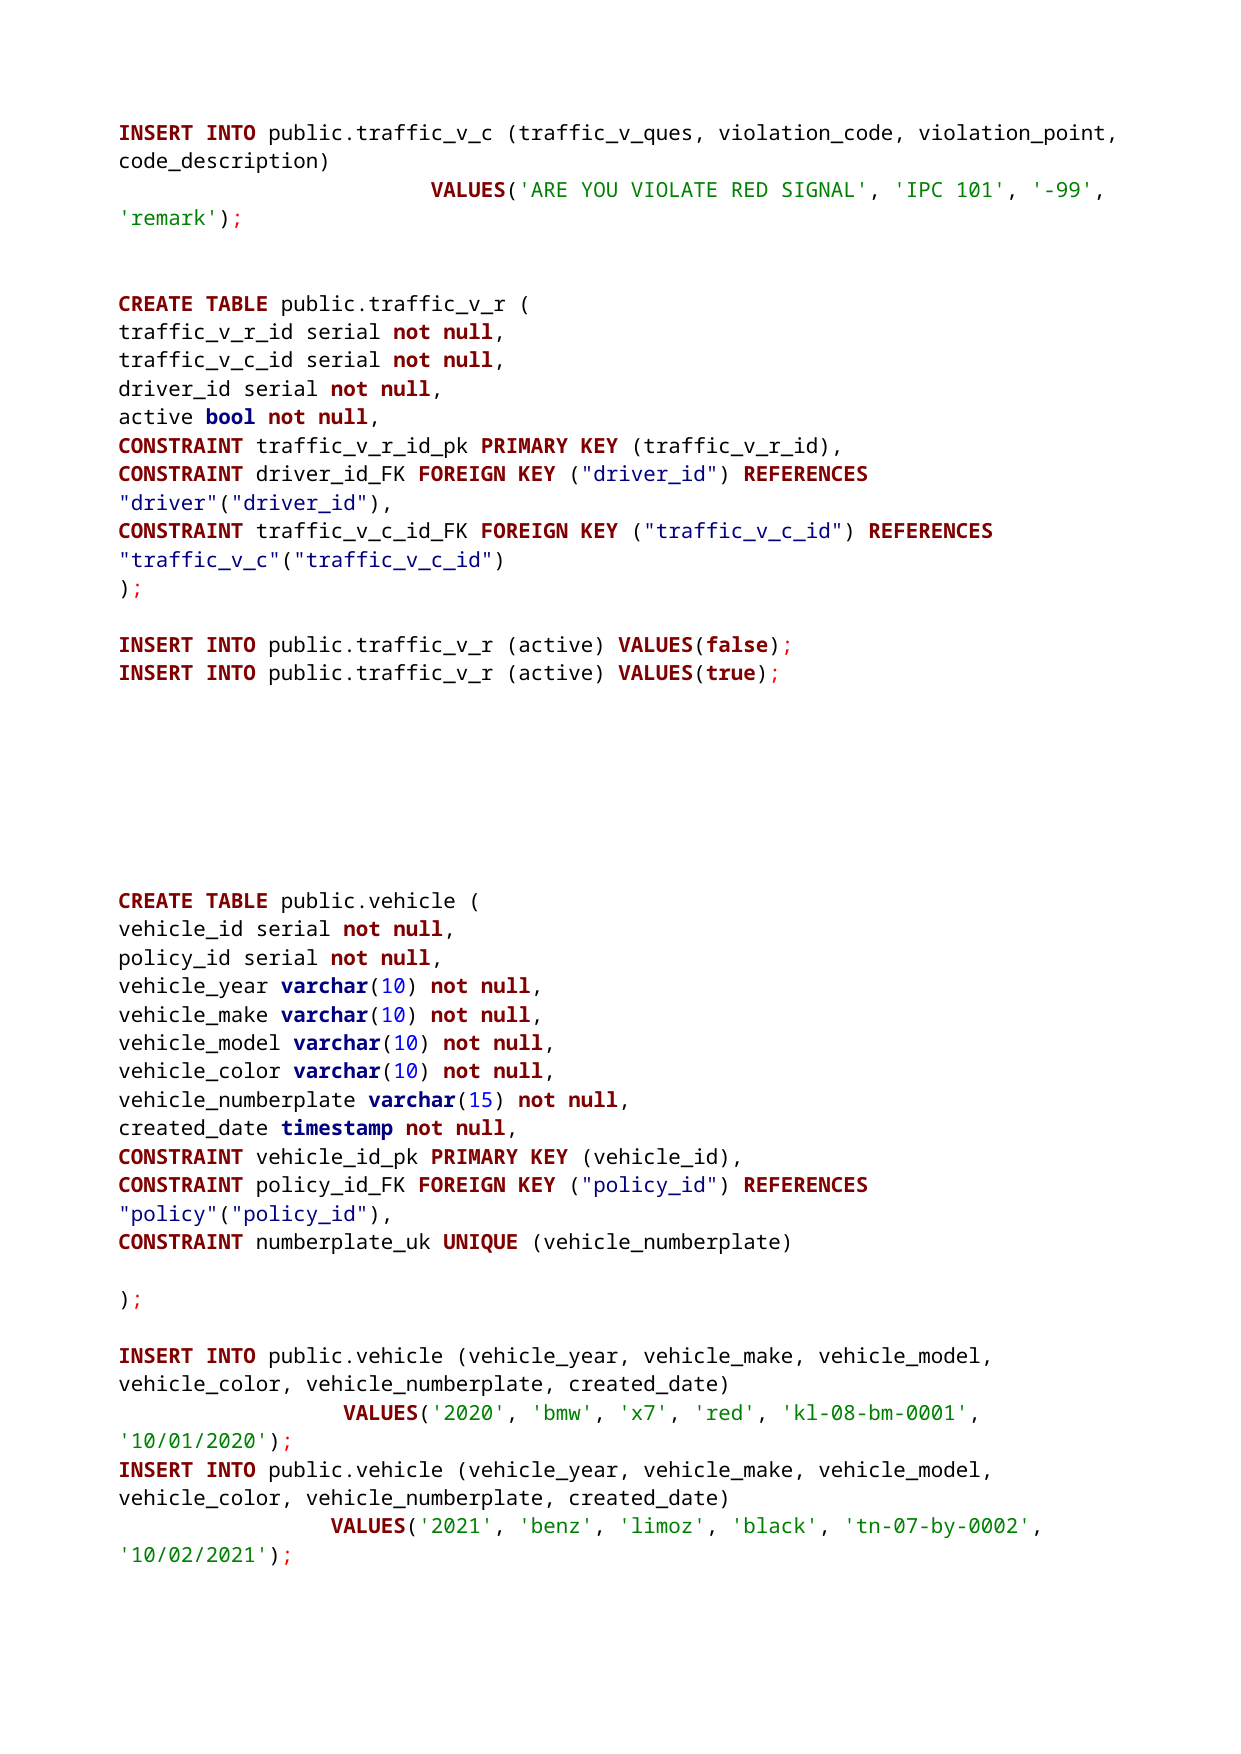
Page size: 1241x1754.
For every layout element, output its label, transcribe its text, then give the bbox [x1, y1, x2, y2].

text VALUES('2020', 'bmw', 'x7', 'red', 'kl-08-bm-0001', '10/01/2020'); [118, 1398, 1122, 1455]
text vehicle_year varchar(10) not null, [118, 971, 1122, 1000]
text vehicle_color varchar(10) not null, [118, 1057, 1122, 1085]
text CREATE TABLE public.traffic_v_r ( [118, 289, 1122, 317]
text CONSTRAINT traffic_v_c_id_FK FOREIGN KEY ("traffic_v_c_id") REFERENCES "traffic_v_c"("traffic_v_c_id") [118, 516, 1122, 573]
text vehicle_id serial not null, [118, 914, 1122, 943]
text CONSTRAINT numberplate_uk UNIQUE (vehicle_numberplate) [118, 1227, 1122, 1256]
text ); [118, 573, 1122, 602]
text vehicle_model varchar(10) not null, [118, 1028, 1122, 1057]
text driver_id serial not null, [118, 374, 1122, 402]
text CONSTRAINT driver_id_FK FOREIGN KEY ("driver_id") REFERENCES "driver"("driver_id"), [118, 459, 1122, 516]
text vehicle_numberplate varchar(15) not null, [118, 1085, 1122, 1113]
text CONSTRAINT policy_id_FK FOREIGN KEY ("policy_id") REFERENCES "policy"("policy_id"), [118, 1170, 1122, 1227]
text INSERT INTO public.traffic_v_r (active) VALUES(true); [118, 658, 1122, 687]
text VALUES('2021', 'benz', 'limoz', 'black', 'tn-07-by-0002', '10/02/2021'); [118, 1512, 1122, 1568]
text traffic_v_c_id serial not null, [118, 346, 1122, 374]
text CONSTRAINT traffic_v_r_id_pk PRIMARY KEY (traffic_v_r_id), [118, 431, 1122, 459]
text CONSTRAINT vehicle_id_pk PRIMARY KEY (vehicle_id), [118, 1142, 1122, 1170]
text INSERT INTO public.vehicle (vehicle_year, vehicle_make, vehicle_model, vehicle_color, vehicle_numberplate, created_date) [118, 1455, 1122, 1512]
text created_date timestamp not null, [118, 1113, 1122, 1142]
text VALUES('ARE YOU VIOLATE RED SIGNAL', 'IPC 101', '-99', 'remark'); [118, 175, 1122, 232]
text vehicle_make varchar(10) not null, [118, 1000, 1122, 1028]
text traffic_v_r_id serial not null, [118, 317, 1122, 346]
text INSERT INTO public.traffic_v_c (traffic_v_ques, violation_code, violation_point, code_description) [118, 118, 1122, 175]
text INSERT INTO public.vehicle (vehicle_year, vehicle_make, vehicle_model, vehicle_color, vehicle_numberplate, created_date) [118, 1341, 1122, 1398]
text policy_id serial not null, [118, 943, 1122, 971]
text INSERT INTO public.traffic_v_r (active) VALUES(false); [118, 630, 1122, 658]
text ); [118, 1284, 1122, 1312]
text CREATE TABLE public.vehicle ( [118, 886, 1122, 914]
text active bool not null, [118, 402, 1122, 431]
